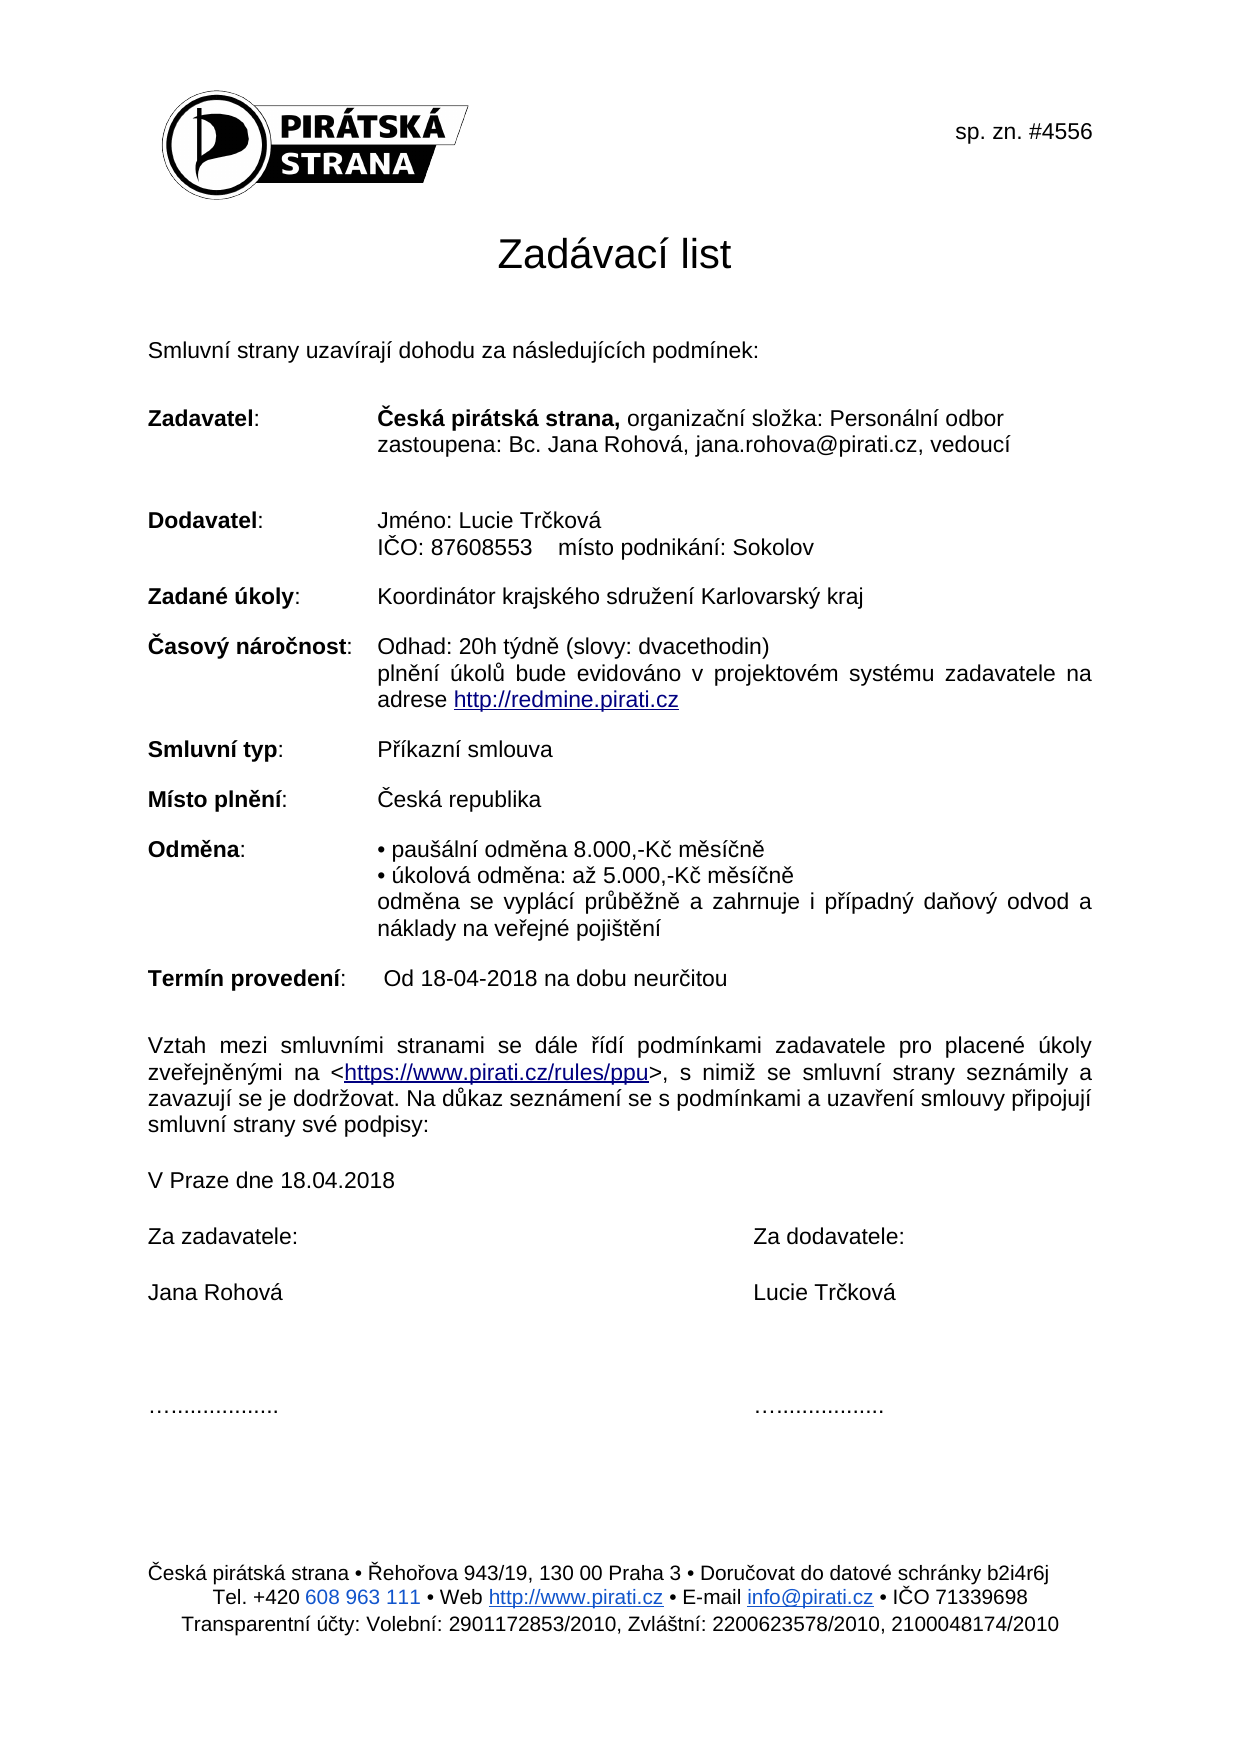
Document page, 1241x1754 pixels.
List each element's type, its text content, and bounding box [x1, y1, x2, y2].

table_cell Termín provedení: [148, 953, 377, 1003]
table_cell • paušální odměna 8.000,-Kč měsíčně • úkolová odměna: až 5.000,-Kč měsíčně odměna se vyplácí průběžně a zahrnuje i případný daňový odvod a náklady na veřejné pojištění [377, 824, 1093, 953]
table_cell Časový náročnost: [148, 621, 377, 724]
table_cell Česká republika [377, 774, 1093, 824]
picture [147, 75, 483, 214]
text sp. zn. #4556 [483, 118, 1093, 144]
table_cell Jméno: Lucie Trčková IČO: 87608553 místo podnikání: Sokolov [377, 495, 1093, 572]
text Jana Rohová Lucie Trčková [148, 1279, 1093, 1305]
table_cell Zadané úkoly: [148, 572, 377, 621]
table_cell Dodavatel: [148, 495, 377, 572]
table_cell Příkazní smlouva [377, 724, 1093, 774]
table_header Česká pirátská strana, organizační složka: Personální odbor zastoupena: Bc. Jana Rohová, jana.rohova@pirati.cz, vedoucí [377, 393, 1093, 495]
table_cell Smluvní typ: [148, 724, 377, 774]
subtitle Zadávací list [148, 230, 1093, 278]
text Za zadavatele: Za dodavatele: [148, 1223, 1093, 1249]
table_cell Místo plnění: [148, 774, 377, 824]
text Smluvní strany uzavírají dohodu za následujících podmínek: [148, 337, 1093, 363]
text V Praze dne 18.04.2018 [148, 1167, 1093, 1193]
table_cell Odhad: 20h týdně (slovy: dvacethodin) plnění úkolů bude evidováno v projektovém systému zadavatele na adrese http://redmine.pirati.cz [377, 621, 1093, 724]
table_header Zadavatel: [148, 393, 377, 495]
table_cell Odměna: [148, 824, 377, 953]
text Vztah mezi smluvními stranami se dále řídí podmínkami zadavatele pro placené úkoly zveřejněnými na <https://www.pirati.cz/rules/ppu>, s nimiž se smluvní strany seznámily a zavazují se je dodržovat. Na důkaz seznámení se s podmínkami a uzavření smlouvy připojují smluvní strany své podpisy: [148, 1032, 1093, 1138]
table_cell Od 18-04-2018 na dobu neurčitou [377, 953, 1093, 1003]
text …................. …................. [148, 1392, 1093, 1418]
table_cell Koordinátor krajského sdružení Karlovarský kraj [377, 572, 1093, 621]
